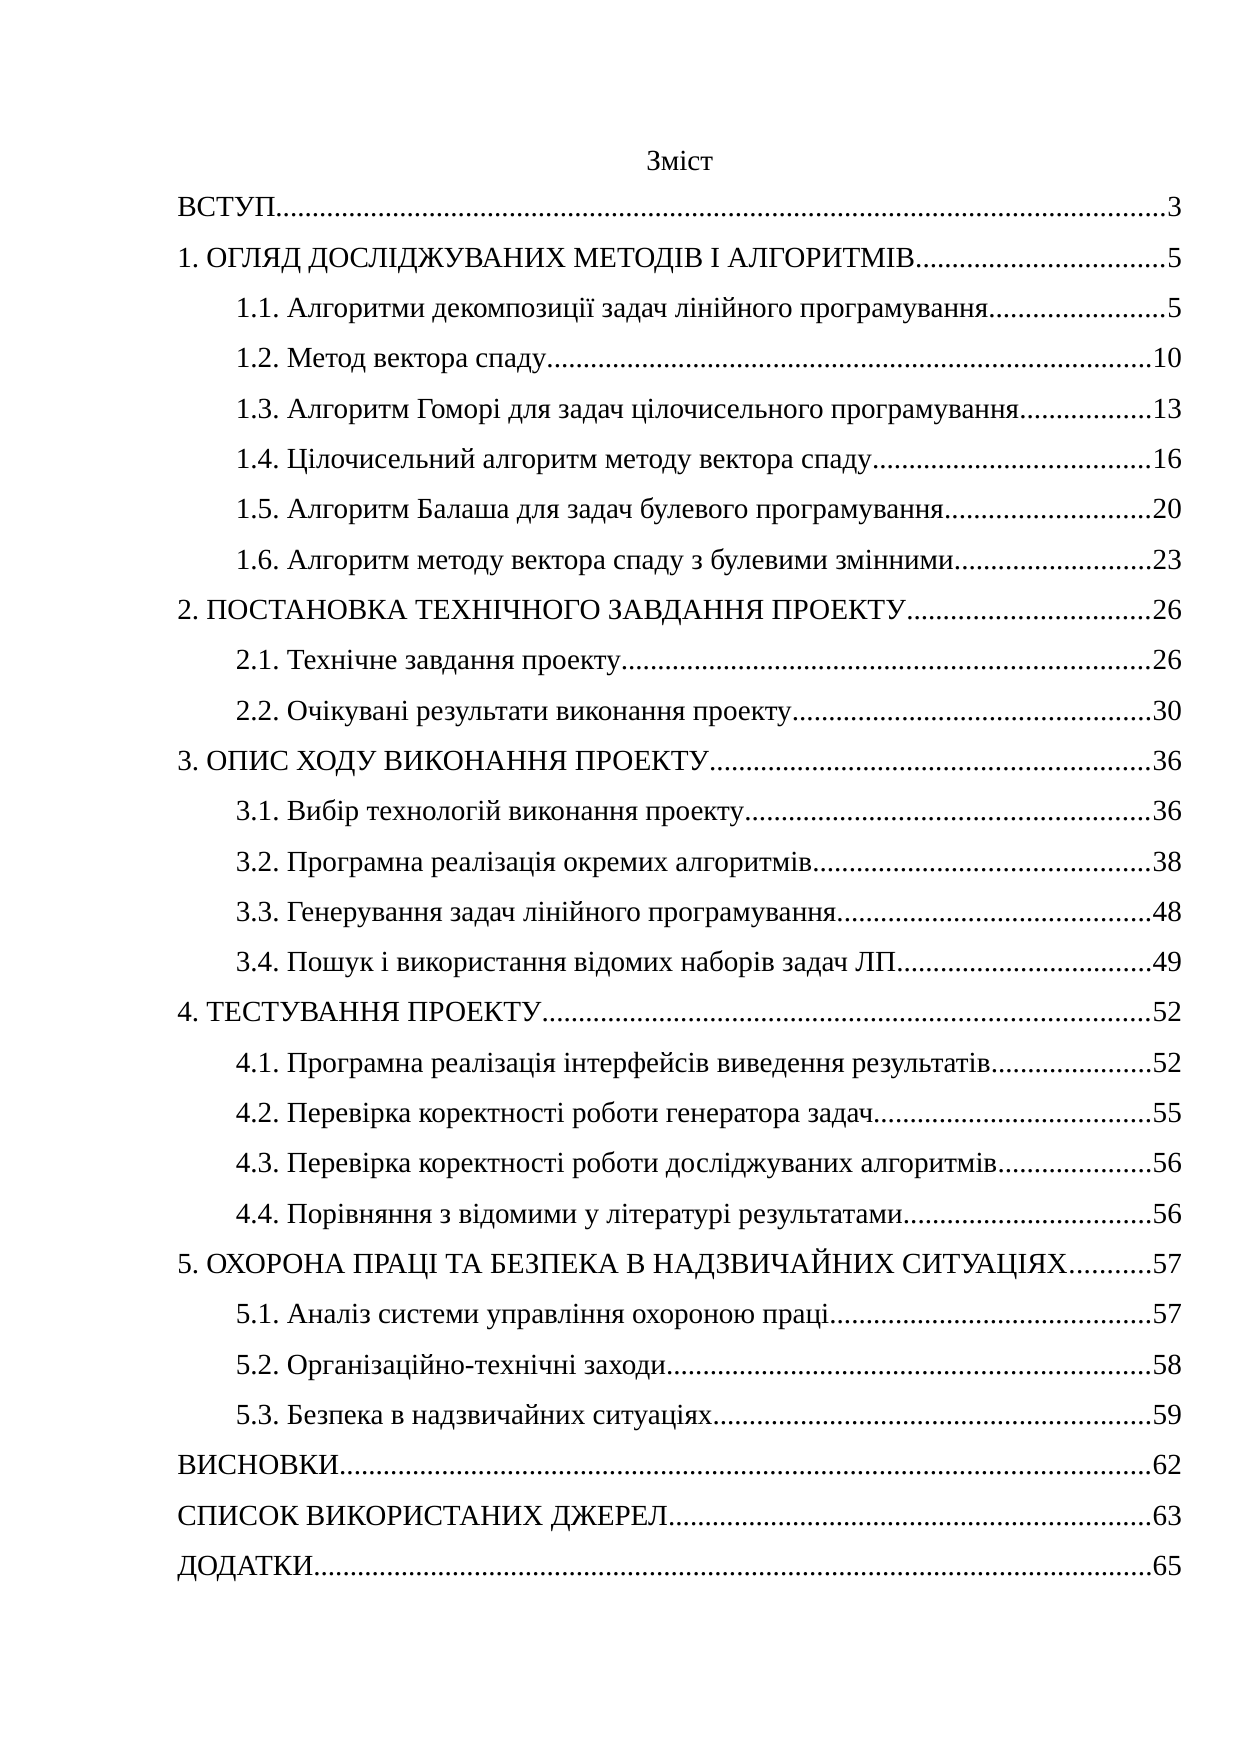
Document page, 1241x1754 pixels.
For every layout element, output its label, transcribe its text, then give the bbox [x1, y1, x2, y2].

text 4.4. Порівняння з відомими у літературі результатами 56 [236, 1196, 1182, 1229]
subtitle Зміст [177, 143, 1182, 177]
text ВИСНОВКИ 62 [177, 1447, 1182, 1481]
text 5. ОХОРОНА ПРАЦІ ТА БЕЗПЕКА В НАДЗВИЧАЙНИХ СИТУАЦІЯХ 57 [177, 1246, 1182, 1280]
text ВСТУП 3 [177, 189, 1182, 223]
text СПИСОК ВИКОРИСТАНИХ ДЖЕРЕЛ 63 [177, 1498, 1182, 1531]
text 1.3. Алгоритм Гоморі для задач цілочисельного програмування 13 [236, 391, 1182, 424]
text 3.2. Програмна реалізація окремих алгоритмів 38 [236, 844, 1182, 877]
text 1.1. Алгоритми декомпозиції задач лінійного програмування 5 [236, 290, 1182, 324]
text 3.4. Пошук і використання відомих наборів задач ЛП 49 [236, 944, 1182, 978]
text 2. ПОСТАНОВКА ТЕХНІЧНОГО ЗАВДАННЯ ПРОЕКТУ 26 [177, 592, 1182, 626]
text ДОДАТКИ 65 [177, 1548, 1182, 1582]
text 1.5. Алгоритм Балаша для задач булевого програмування 20 [236, 491, 1182, 525]
text 1.4. Цілочисельний алгоритм методу вектора спаду 16 [236, 441, 1182, 475]
text 2.1. Технічне завдання проекту 26 [236, 642, 1182, 676]
text 5.3. Безпека в надзвичайних ситуаціях 59 [236, 1397, 1182, 1431]
text 1.2. Метод вектора спаду 10 [236, 341, 1182, 374]
text 3.1. Вибір технологій виконання проекту 36 [236, 793, 1182, 827]
text 2.2. Очікувані результати виконання проекту 30 [236, 693, 1182, 726]
text 3. ОПИС ХОДУ ВИКОНАННЯ ПРОЕКТУ 36 [177, 743, 1182, 777]
text 4.3. Перевірка коректності роботи досліджуваних алгоритмів 56 [236, 1146, 1182, 1179]
text 5.2. Організаційно-технічні заходи 58 [236, 1347, 1182, 1380]
text 4.1. Програмна реалізація інтерфейсів виведення результатів 52 [236, 1045, 1182, 1078]
text 5.1. Аналіз системи управління охороною праці 57 [236, 1296, 1182, 1330]
text 3.3. Генерування задач лінійного програмування 48 [236, 894, 1182, 927]
text 1. ОГЛЯД ДОСЛІДЖУВАНИХ МЕТОДІВ І АЛГОРИТМІВ 5 [177, 240, 1182, 273]
text 1.6. Алгоритм методу вектора спаду з булевими змінними 23 [236, 542, 1182, 575]
text 4. ТЕСТУВАННЯ ПРОЕКТУ 52 [177, 994, 1182, 1028]
text 4.2. Перевірка коректності роботи генератора задач 55 [236, 1095, 1182, 1129]
